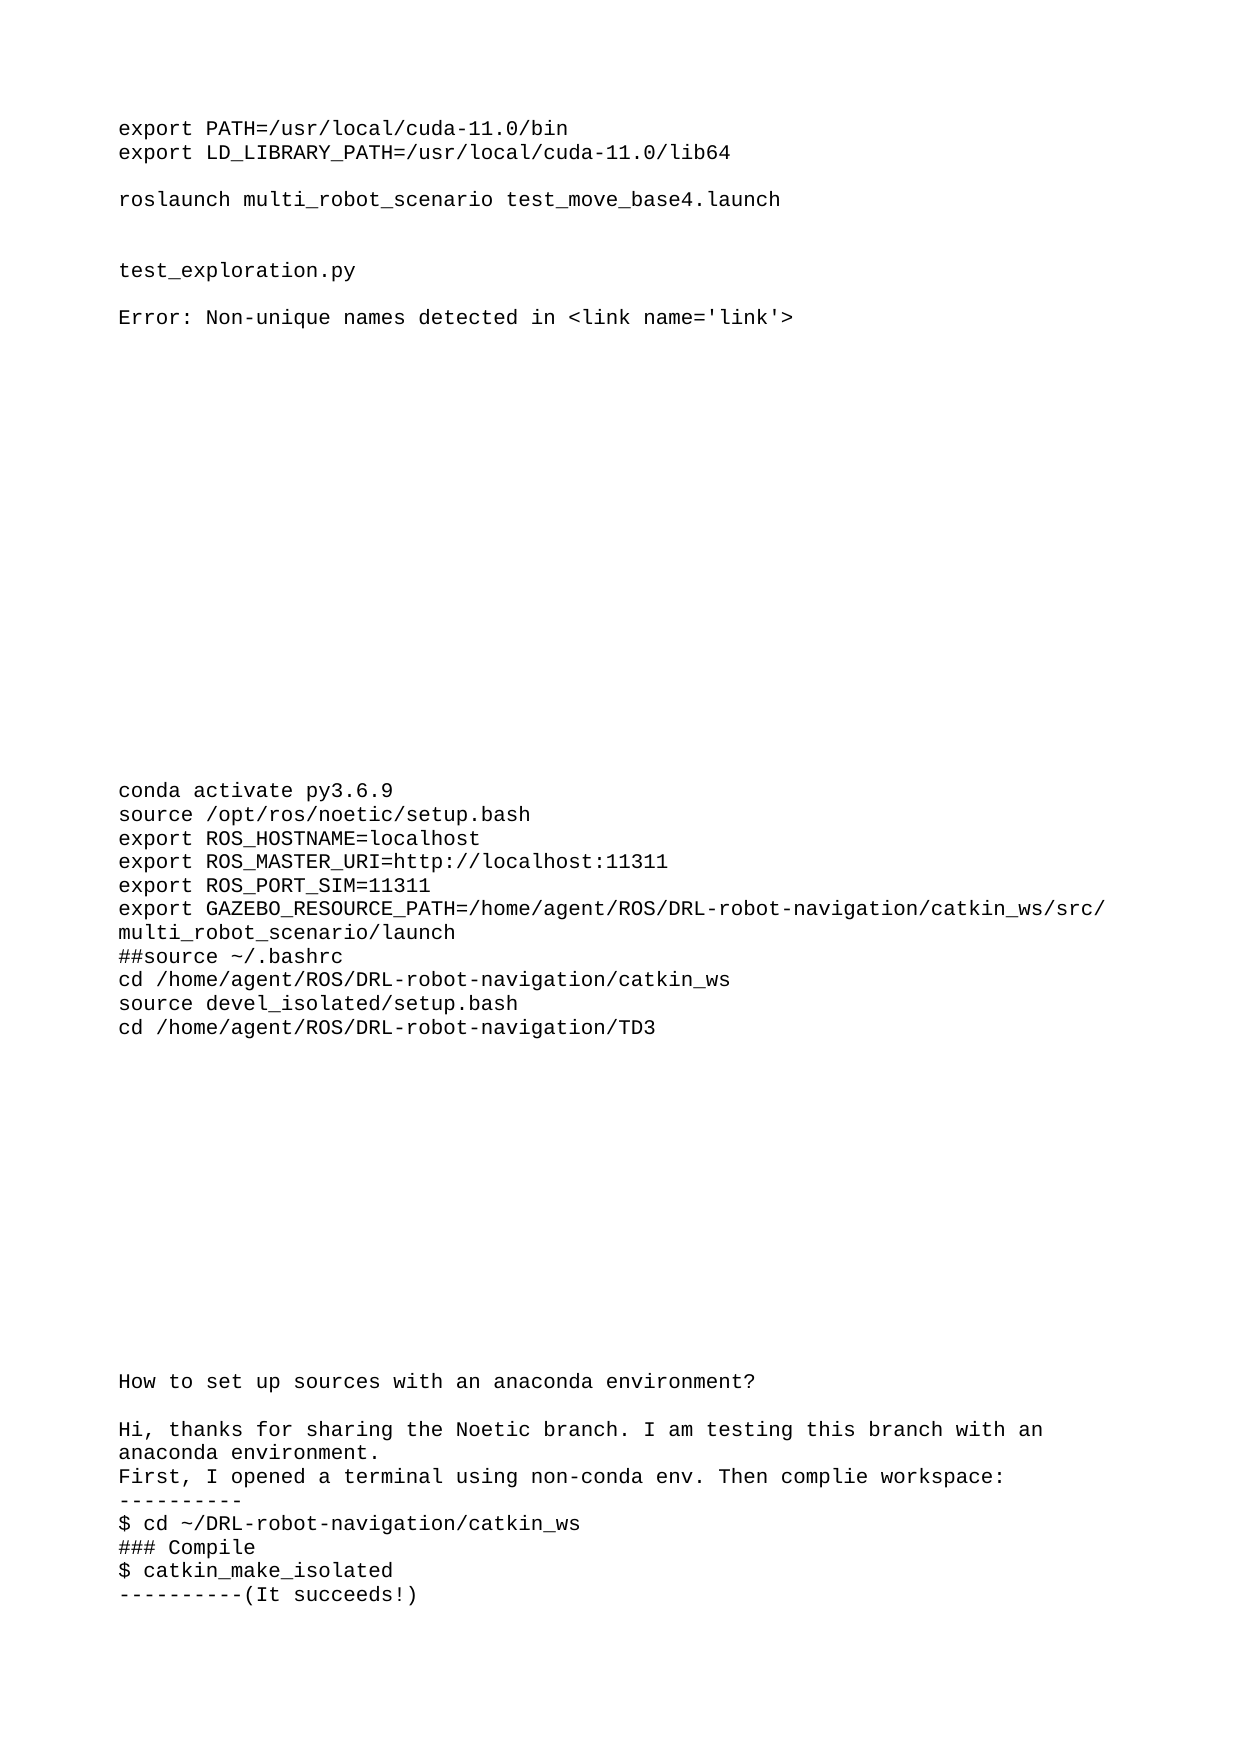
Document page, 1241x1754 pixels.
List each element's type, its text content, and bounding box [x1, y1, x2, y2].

text ---------- [118, 1489, 1122, 1513]
text source devel_isolated/setup.bash [118, 993, 1122, 1017]
text How to set up sources with an anaconda environment? [118, 1371, 1122, 1395]
text cd /home/agent/ROS/DRL-robot-navigation/TD3 [118, 1017, 1122, 1040]
text cd /home/agent/ROS/DRL-robot-navigation/catkin_ws [118, 969, 1122, 993]
text $ cd ~/DRL-robot-navigation/catkin_ws [118, 1513, 1122, 1537]
text conda activate py3.6.9 [118, 780, 1122, 804]
text export GAZEBO_RESOURCE_PATH=/home/agent/ROS/DRL-robot-navigation/catkin_ws/src/multi_robot_scenario/launch [118, 898, 1122, 946]
text Error: Non-unique names detected in <link name='link'> [118, 307, 1122, 331]
text $ catkin_make_isolated [118, 1561, 1122, 1584]
text export ROS_PORT_SIM=11311 [118, 875, 1122, 898]
text ### Compile [118, 1537, 1122, 1561]
text ----------(It succeeds!) [118, 1584, 1122, 1608]
text roslaunch multi_robot_scenario test_move_base4.launch [118, 189, 1122, 213]
text export LD_LIBRARY_PATH=/usr/local/cuda-11.0/lib64 [118, 142, 1122, 165]
text export PATH=/usr/local/cuda-11.0/bin [118, 118, 1122, 142]
text export ROS_HOSTNAME=localhost [118, 827, 1122, 851]
text export ROS_MASTER_URI=http://localhost:11311 [118, 851, 1122, 875]
text Hi, thanks for sharing the Noetic branch. I am testing this branch with an anaconda environment. [118, 1419, 1122, 1466]
text source /opt/ros/noetic/setup.bash [118, 804, 1122, 827]
text First, I opened a terminal using non-conda env. Then complie workspace: [118, 1466, 1122, 1489]
text ##source ~/.bashrc [118, 946, 1122, 969]
text test_exploration.py [118, 260, 1122, 284]
